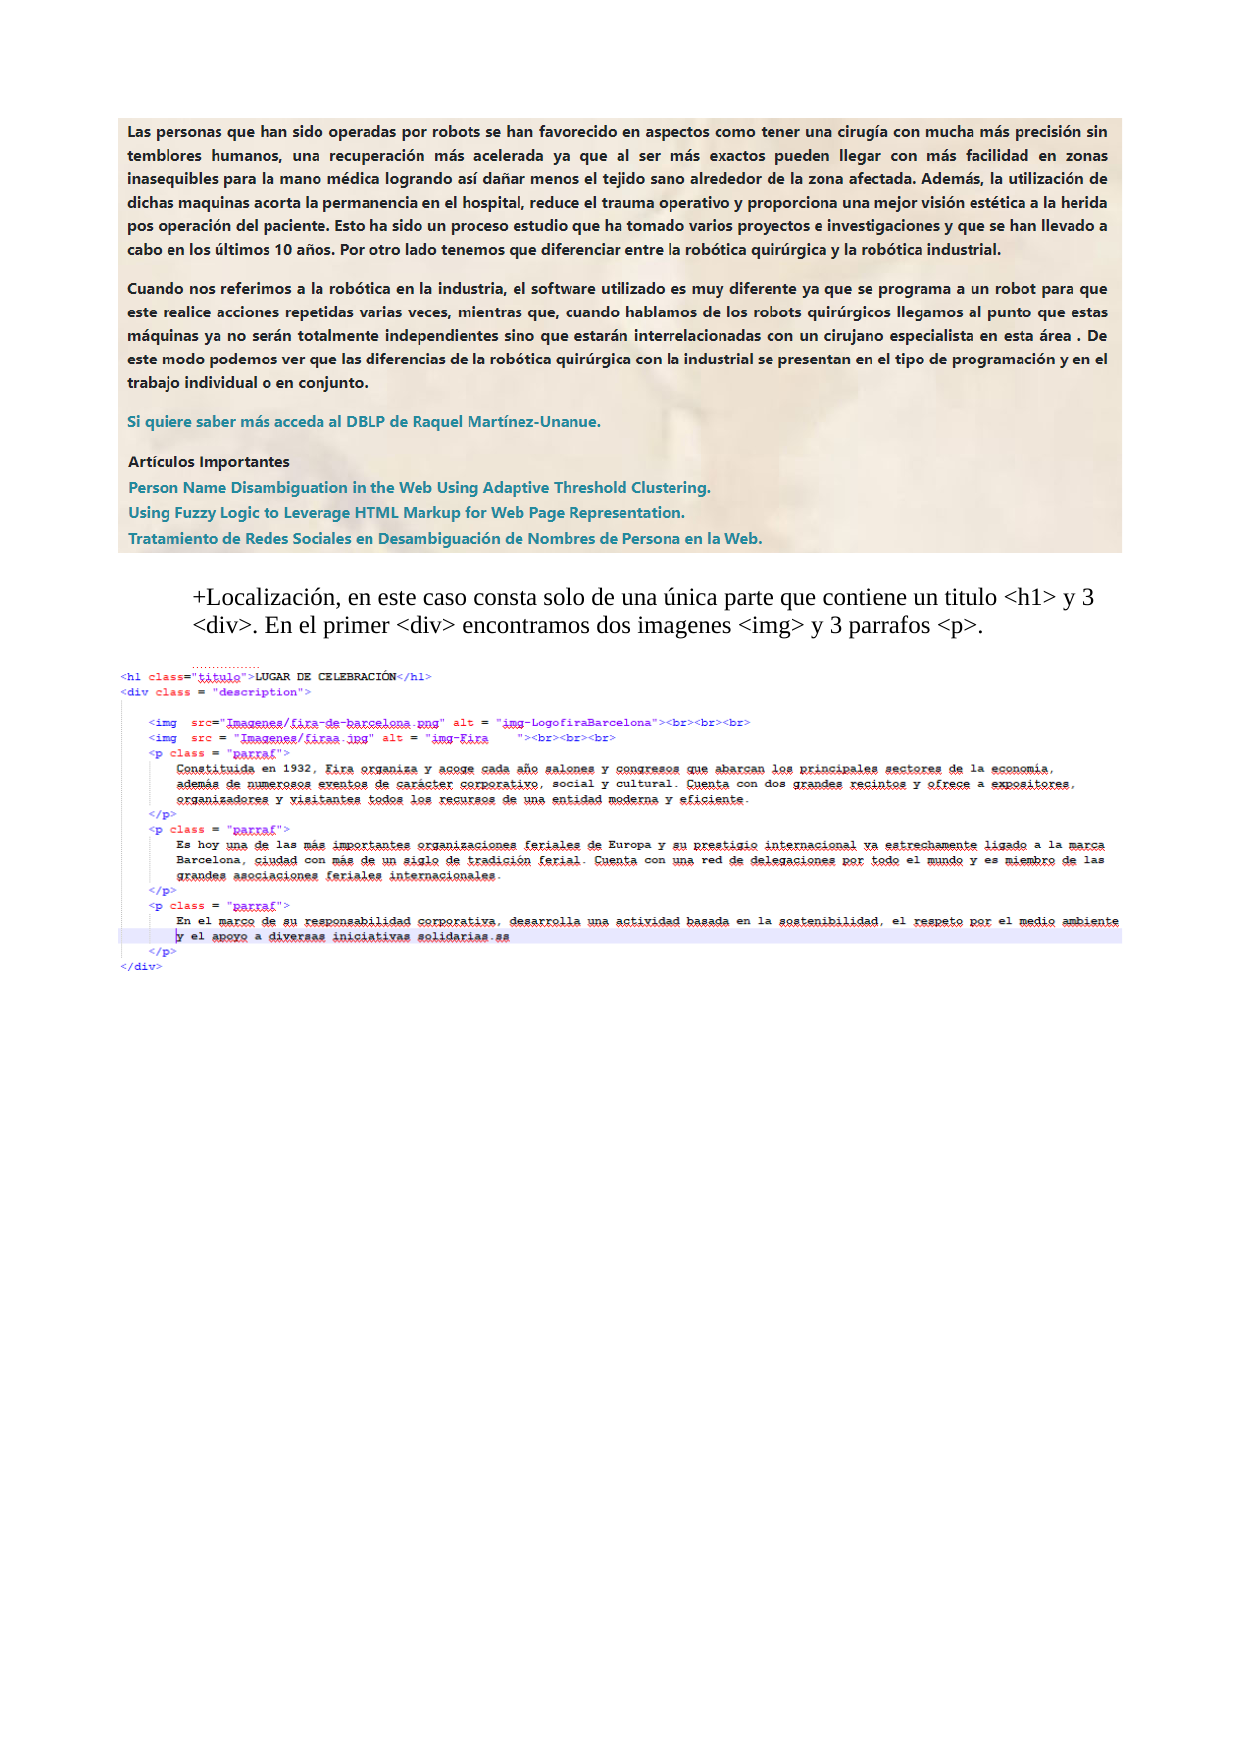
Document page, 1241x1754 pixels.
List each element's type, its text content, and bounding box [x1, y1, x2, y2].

text +Localización, en este caso consta solo de una única parte que contiene un titulo <h1> y 3 <div>. En el primer <div> encontramos dos imagenes <img> y 3 parrafos <p>. [118, 582, 1122, 639]
picture [118, 667, 1123, 975]
picture [118, 118, 1123, 553]
